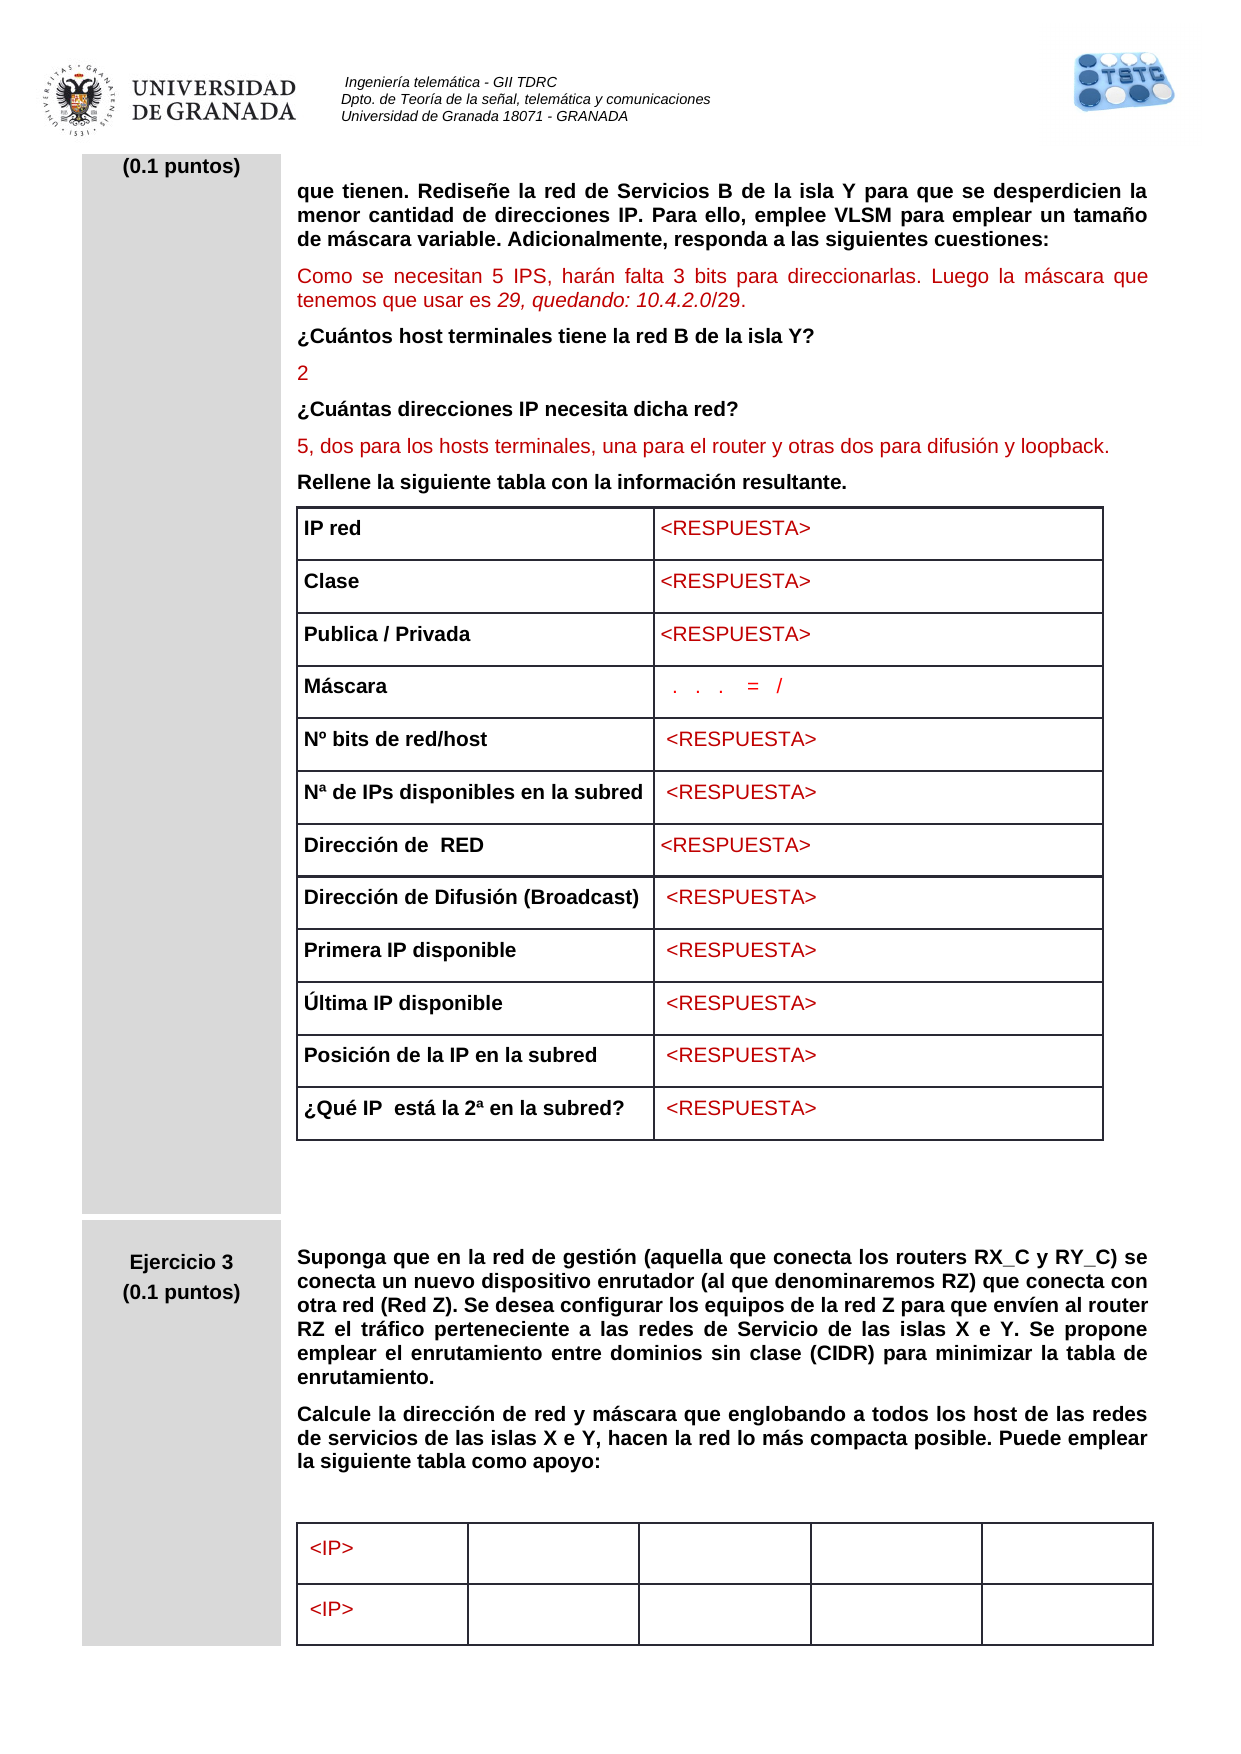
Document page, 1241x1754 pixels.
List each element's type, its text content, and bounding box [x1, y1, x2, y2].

table_cell . . . = / [655, 667, 1102, 717]
table_cell <RESPUESTA> [655, 772, 1102, 823]
table_cell Nº bits de red/host [298, 719, 653, 770]
table_header [983, 1524, 1152, 1583]
table_cell [640, 1585, 810, 1644]
table_cell que tienen. Rediseñe la red de Servicios B de la isla Y para que se desperdicien la menor cantidad de direcciones IP. Para ello, emplee VLSM para emplear un tamaño de máscara variable. Adicionalmente, responda a las siguientes cuestiones: Como se necesitan 5 IPS, harán falta 3 bits para direccionarlas. Luego la máscara que tenemos que usar es 29, quedando: 10.4.2.0/29. ¿Cuántos host terminales tiene la red B de la isla Y? 2 ¿Cuántas direcciones IP necesita dicha red? 5, dos para los hosts terminales, una para el router y otras dos para difusión y loopback. Rellene la siguiente tabla con la información resultante. [288, 154, 1159, 1214]
picture [28, 50, 309, 146]
table_cell Ejercicio 3 (0.1 puntos) [82, 1220, 281, 1646]
table_cell Clase [298, 561, 653, 612]
table_cell <RESPUESTA> [655, 561, 1102, 612]
table_cell Dirección de Difusión (Broadcast) [298, 878, 653, 928]
table_cell ¿Qué IP está la 2ª en la subred? [298, 1088, 653, 1139]
table_cell <IP> [298, 1585, 467, 1644]
table_cell <RESPUESTA> [655, 1088, 1102, 1139]
table_cell [469, 1585, 638, 1644]
table_cell Primera IP disponible [298, 930, 653, 981]
table_cell Máscara [298, 667, 653, 717]
table_cell <RESPUESTA> [655, 983, 1102, 1033]
table_cell Nª de IPs disponibles en la subred [298, 772, 653, 823]
table_header [469, 1524, 638, 1583]
table_cell Publica / Privada [298, 614, 653, 664]
table_cell (0.1 puntos) [82, 154, 281, 1214]
table_header [640, 1524, 810, 1583]
table_header <IP> [298, 1524, 467, 1583]
table_cell Suponga que en la red de gestión (aquella que conecta los routers RX_C y RY_C) se conecta un nuevo dispositivo enrutador (al que denominaremos RZ) que conecta con otra red (Red Z). Se desea configurar los equipos de la red Z para que envíen al router RZ el tráfico perteneciente a las redes de Servicio de las islas X e Y. Se propone emplear el enrutamiento entre dominios sin clase (CIDR) para minimizar la tabla de enrutamiento. Calcule la dirección de red y máscara que englobando a todos los host de las redes de servicios de las islas X e Y, hacen la red lo más compacta posible. Puede emplear la siguiente tabla como apoyo: [288, 1220, 1159, 1646]
table_cell <RESPUESTA> [655, 825, 1102, 875]
table_header IP red [298, 509, 653, 559]
table_cell <RESPUESTA> [655, 1036, 1102, 1086]
table_cell Última IP disponible [298, 983, 653, 1033]
table_cell <RESPUESTA> [655, 930, 1102, 981]
picture [1038, 23, 1202, 146]
table_cell <RESPUESTA> [655, 614, 1102, 664]
table_header <RESPUESTA> [655, 509, 1102, 559]
table_cell [812, 1585, 981, 1644]
table_cell <RESPUESTA> [655, 719, 1102, 770]
table_header [812, 1524, 981, 1583]
table_cell Posición de la IP en la subred [298, 1036, 653, 1086]
table_cell <RESPUESTA> [655, 878, 1102, 928]
table_cell Dirección de RED [298, 825, 653, 875]
table_cell [983, 1585, 1152, 1644]
